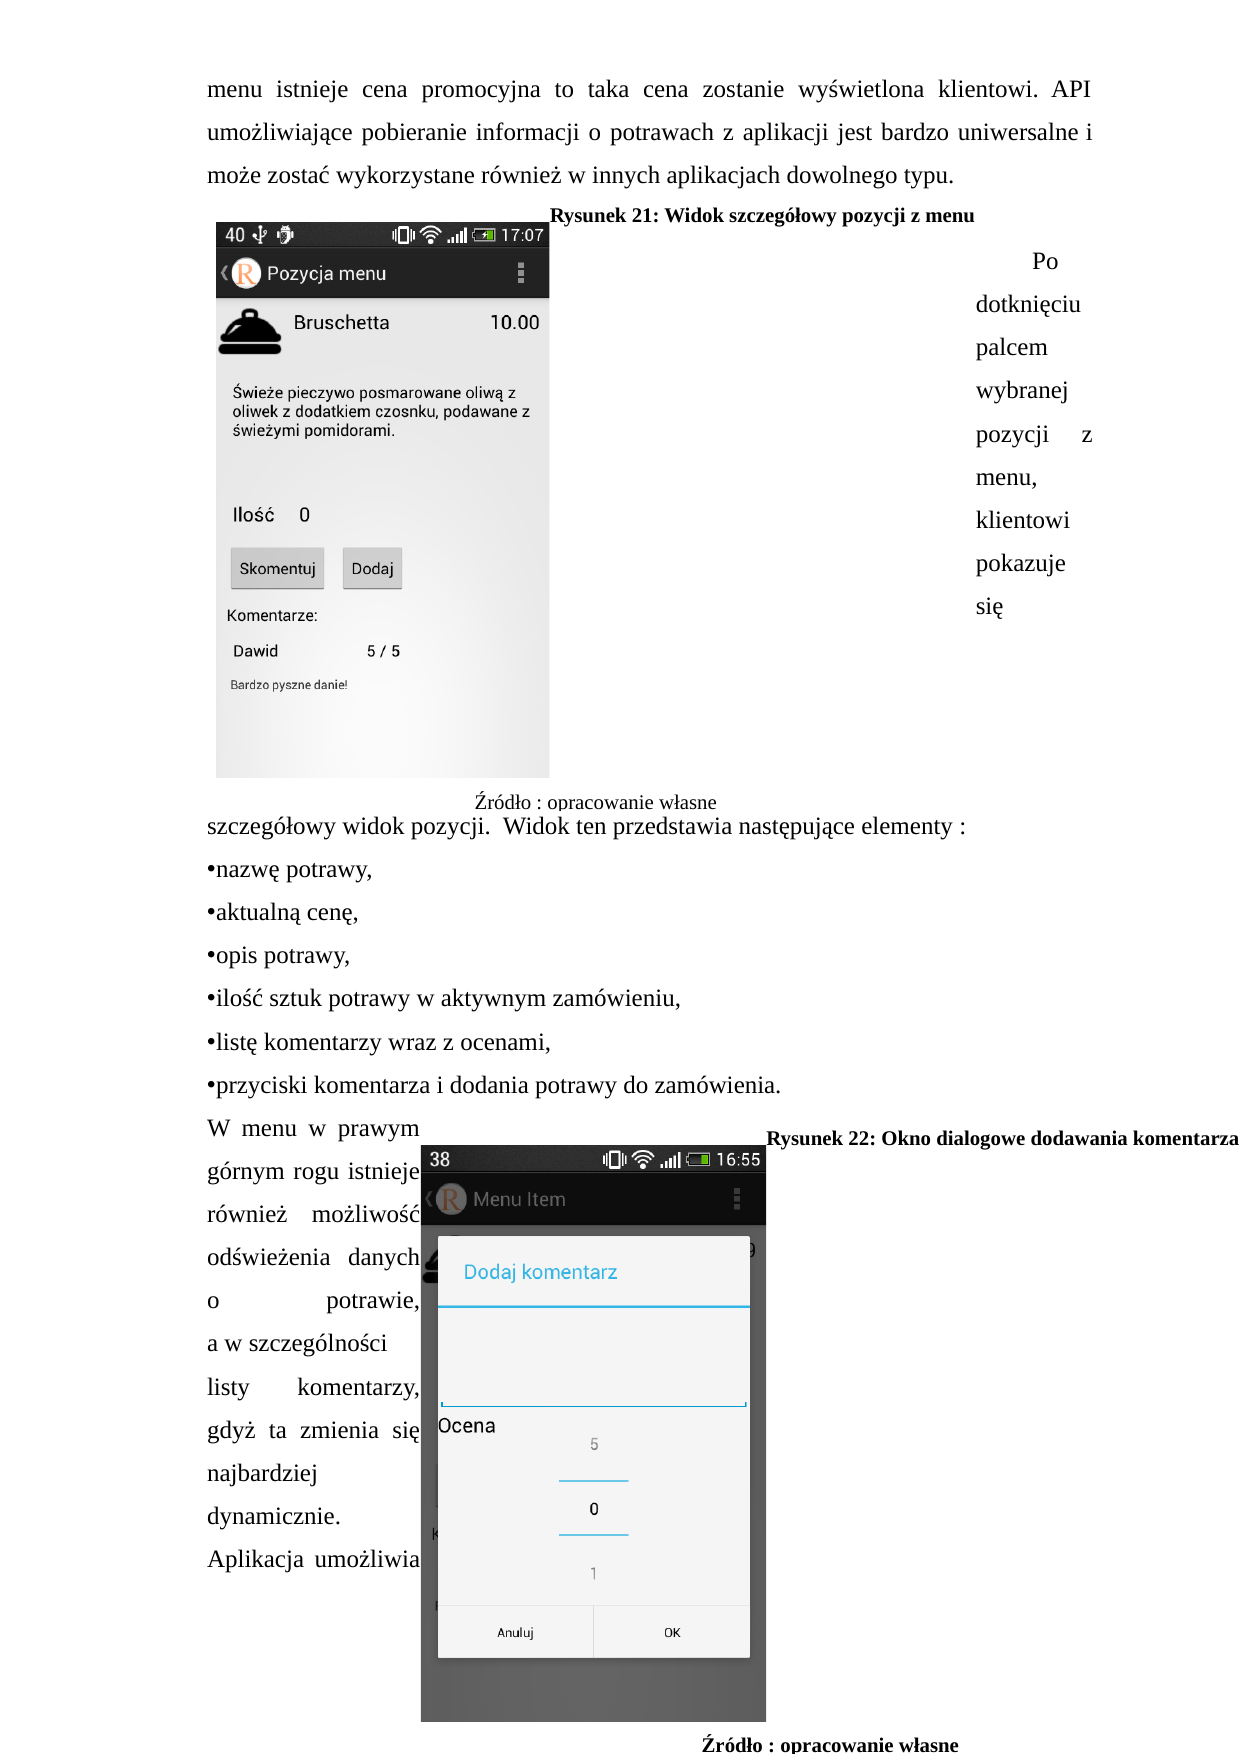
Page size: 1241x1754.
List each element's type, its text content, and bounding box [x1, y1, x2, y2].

text Źródło : opracowanie własne [420, 1733, 1240, 1754]
list nazwę potrawy, [207, 854, 1092, 883]
text menu istnieje cena promocyjna to taka cena zostanie wyświetlona klientowi. API umożliwiające pobieranie informacji o potrawach z aplikacji jest bardzo uniwersalne i może zostać wykorzystane również w innych aplikacjach dowolnego typu. [207, 74, 1092, 189]
list przyciski komentarza i dodania potrawy do zamówienia. [207, 1070, 1092, 1098]
list aktualną cenę, [207, 897, 1092, 926]
text W menu w prawym górnym rogu istnieje również możliwość odświeżenia danych o potrawie, a w szczególności listy komentarzy, gdyż ta zmienia się najbardziej dynamicznie. Aplikacja umożliwia również dodanie komentarza. W tym celu klient powinien dotknąć przycisku skomentuj, a następnie wypełnić formularz i zatwierdzić przyciskiem OK. Do menu głównego klient może powrócić klikając na ikonę aplikacji w lewym górnym rogu, lub użyć przycisku wstecz urządzenia. [207, 1113, 1092, 1573]
list ilość sztuk potrawy w aktywnym zamówieniu, [207, 983, 1092, 1012]
list listę komentarzy wraz z ocenami, [207, 1027, 1092, 1055]
list opis potrawy, [207, 940, 1092, 969]
text Źródło : opracowanie własne [216, 790, 976, 811]
text Rysunek 21: Widok szczegółowy pozycji z menu [216, 202, 976, 778]
text Po dotknięciu palcem wybranej pozycji z menu, klientowi pokazuje się szczegółowy widok pozycji. Widok ten przedstawia następujące elementy : [207, 203, 1092, 840]
text W menu w prawym górnym rogu istnieje również możliwość odświeżenia danych o potrawie, a w szczególności listy komentarzy, gdyż ta zmienia się najbardziej dynamicznie. Aplikacja umożliwia również dodanie komentarza. W tym celu klient powinien dotknąć przycisku skomentuj, a następnie wypełnić formularz i zatwierdzić przyciskiem OK. Do menu głównego klient może powrócić klikając na ikonę aplikacji w lewym górnym rogu, lub użyć przycisku wstecz urządzenia. [420, 1721, 1240, 1733]
text Rysunek 22: Okno dialogowe dodawania komentarza [420, 1126, 1240, 1721]
